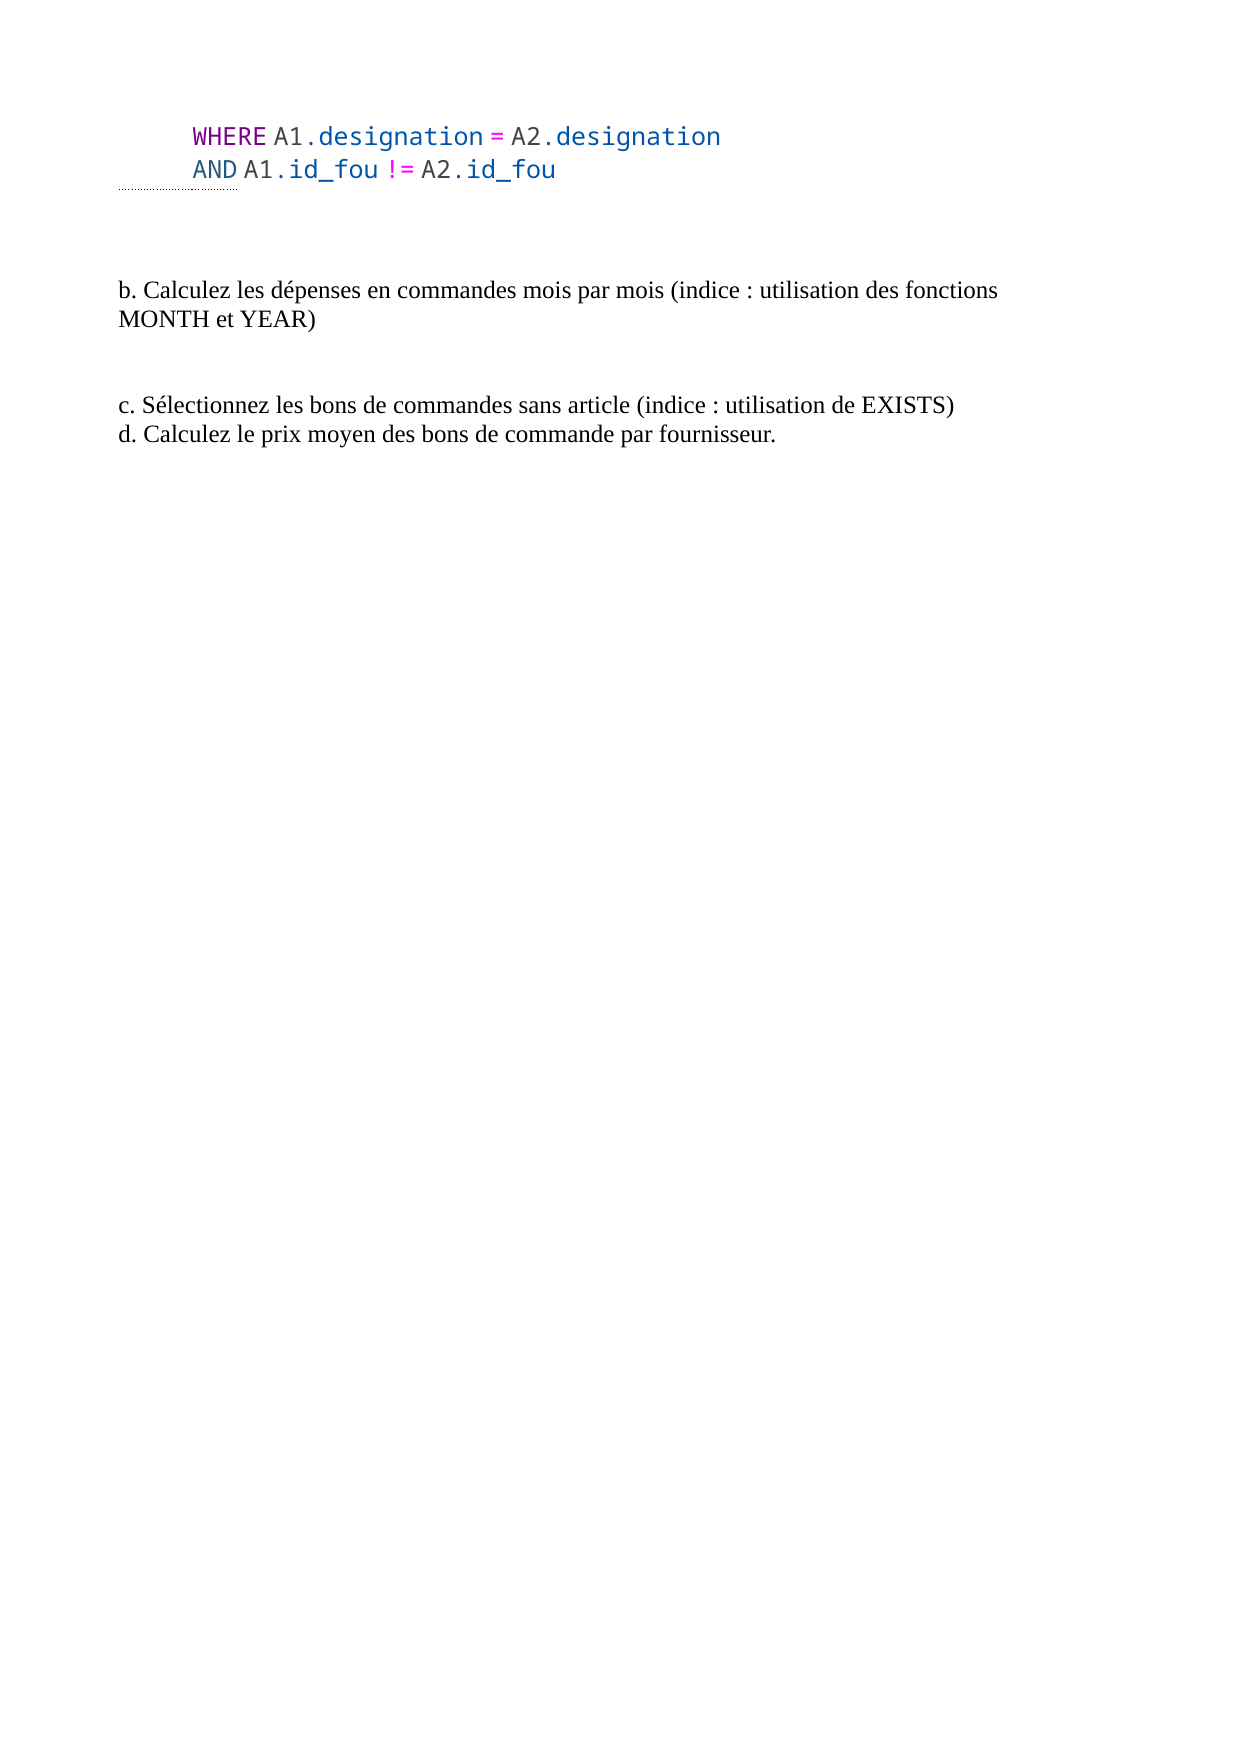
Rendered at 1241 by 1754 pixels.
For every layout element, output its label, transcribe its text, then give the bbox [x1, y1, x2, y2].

text WHERE A1.designation = A2.designation [118, 118, 1122, 152]
text MONTH et YEAR) [118, 304, 1122, 333]
text AND A1.id_fou != A2.id_fou [118, 152, 1122, 189]
text d. Calculez le prix moyen des bons de commande par fournisseur. [118, 419, 1122, 448]
text b. Calculez les dépenses en commandes mois par mois (indice : utilisation des fonctions [118, 276, 1122, 304]
text c. Sélectionnez les bons de commandes sans article (indice : utilisation de EXISTS) [118, 391, 1122, 419]
